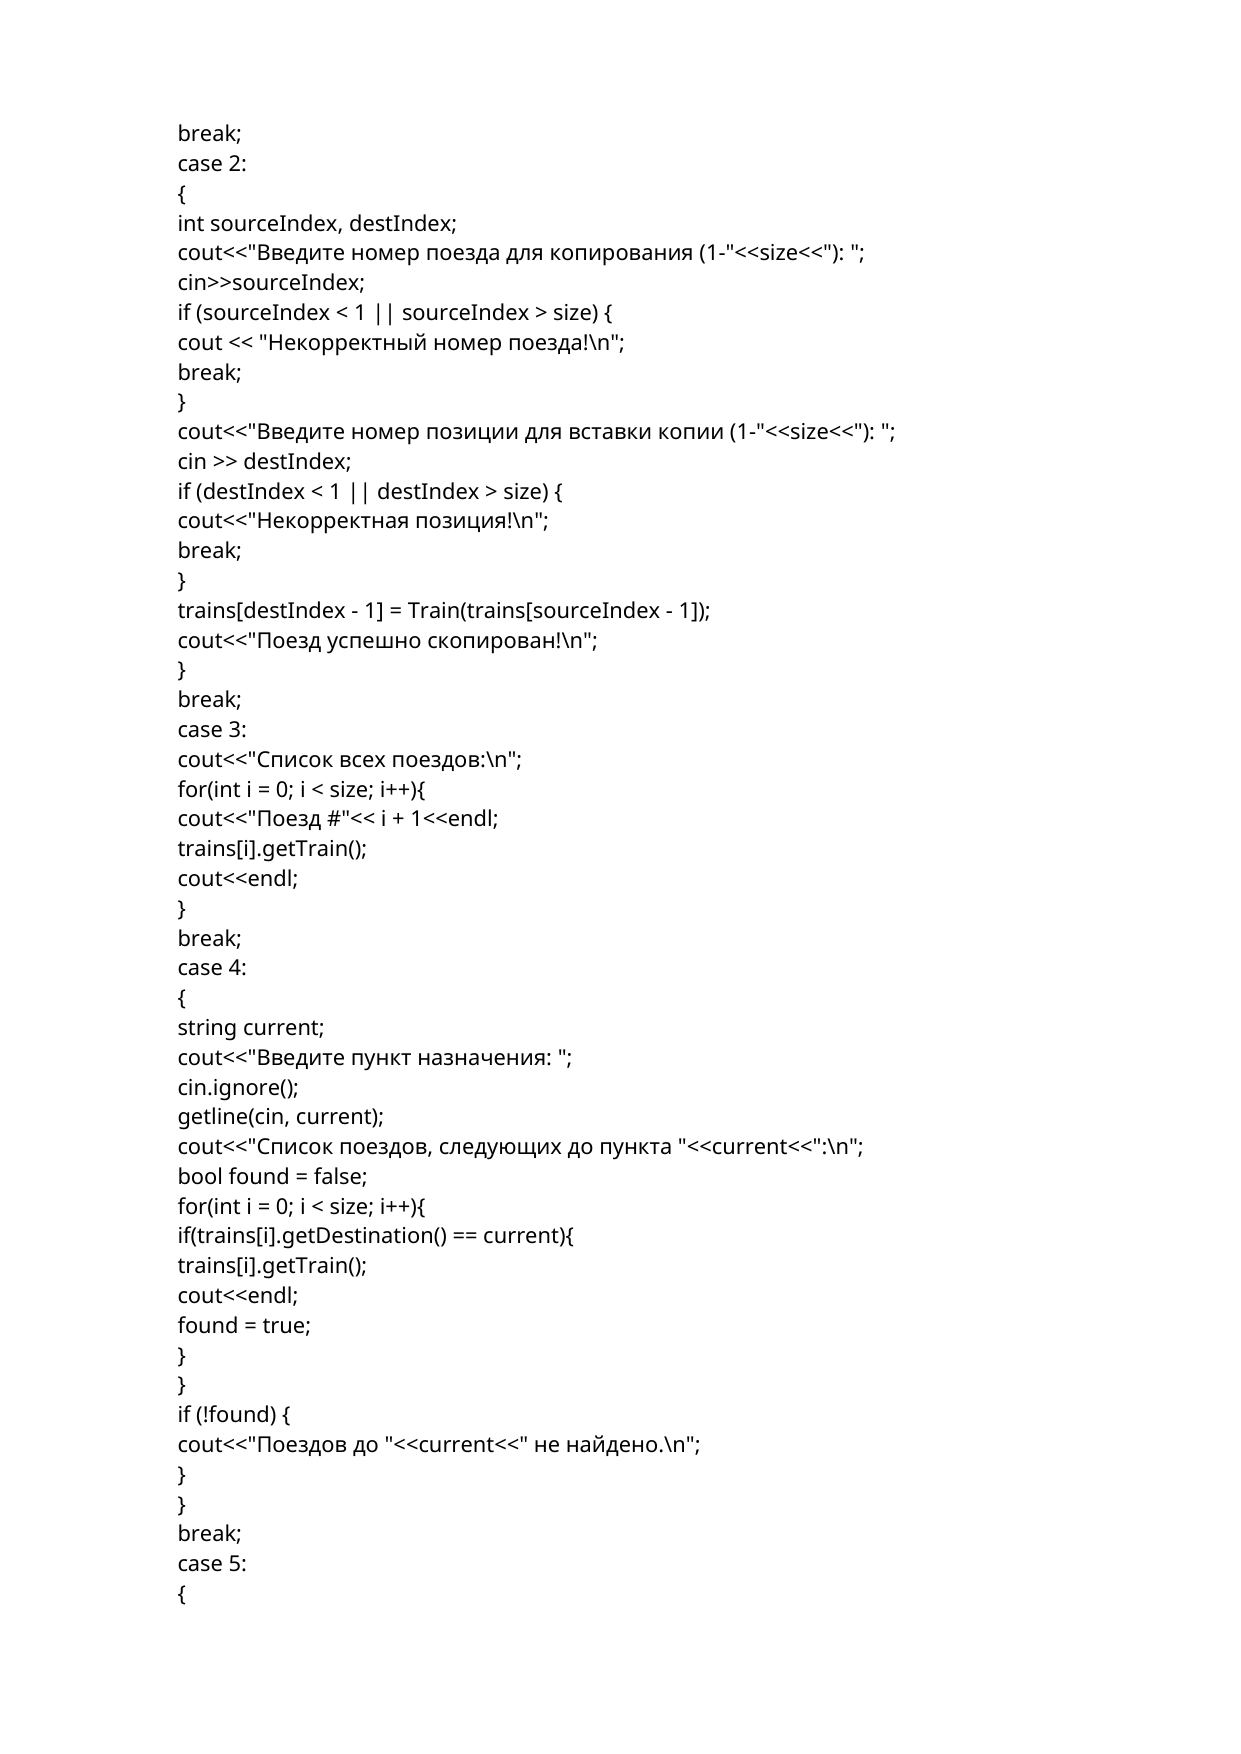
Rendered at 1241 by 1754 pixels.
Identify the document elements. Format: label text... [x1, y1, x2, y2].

text } [177, 1459, 1152, 1488]
text trains[i].getTrain(); [177, 833, 1152, 863]
text found = true; [177, 1310, 1152, 1339]
text if (destIndex < 1 || destIndex > size) { [177, 476, 1152, 505]
text } [177, 1369, 1152, 1399]
text } [177, 1339, 1152, 1369]
text cin >> destIndex; [177, 446, 1152, 476]
text } [177, 386, 1152, 416]
text cout<<"Поезд успешно скопирован!\n"; [177, 624, 1152, 654]
text case 2: [177, 148, 1152, 178]
text } [177, 654, 1152, 684]
text int sourceIndex, destIndex; [177, 207, 1152, 237]
text } [177, 1488, 1152, 1518]
text break; [177, 118, 1152, 148]
text cout<<"Поездов до "<<current<<" не найдено.\n"; [177, 1429, 1152, 1459]
text { [177, 1578, 1152, 1608]
text for(int i = 0; i < size; i++){ [177, 1191, 1152, 1220]
text cout<<"Некорректная позиция!\n"; [177, 505, 1152, 535]
text break; [177, 1518, 1152, 1548]
text case 5: [177, 1548, 1152, 1578]
text if(trains[i].getDestination() == current){ [177, 1220, 1152, 1250]
text break; [177, 356, 1152, 386]
text case 3: [177, 714, 1152, 744]
text break; [177, 535, 1152, 565]
text cout<<"Введите номер поезда для копирования (1-"<<size<<"): "; [177, 237, 1152, 267]
text cout<<"Список поездов, следующих до пункта "<<current<<":\n"; [177, 1131, 1152, 1161]
text { [177, 982, 1152, 1012]
text break; [177, 684, 1152, 714]
text cin.ignore(); [177, 1071, 1152, 1101]
text bool found = false; [177, 1161, 1152, 1191]
text string current; [177, 1012, 1152, 1042]
text { [177, 178, 1152, 207]
text cout<<"Введите номер позиции для вставки копии (1-"<<size<<"): "; [177, 416, 1152, 446]
text for(int i = 0; i < size; i++){ [177, 773, 1152, 803]
text trains[destIndex - 1] = Train(trains[sourceIndex - 1]); [177, 595, 1152, 624]
text if (!found) { [177, 1399, 1152, 1429]
text if (sourceIndex < 1 || sourceIndex > size) { [177, 297, 1152, 327]
text } [177, 565, 1152, 595]
text cout<<"Список всех поездов:\n"; [177, 744, 1152, 773]
text cin>>sourceIndex; [177, 267, 1152, 297]
text cout<<endl; [177, 1280, 1152, 1310]
text cout<<"Поезд #"<< i + 1<<endl; [177, 803, 1152, 833]
text break; [177, 922, 1152, 952]
text } [177, 893, 1152, 922]
text getline(cin, current); [177, 1101, 1152, 1131]
text cout<<"Введите пункт назначения: "; [177, 1042, 1152, 1071]
text trains[i].getTrain(); [177, 1250, 1152, 1280]
text case 4: [177, 952, 1152, 982]
text cout<<endl; [177, 863, 1152, 893]
text cout << "Некорректный номер поезда!\n"; [177, 327, 1152, 356]
